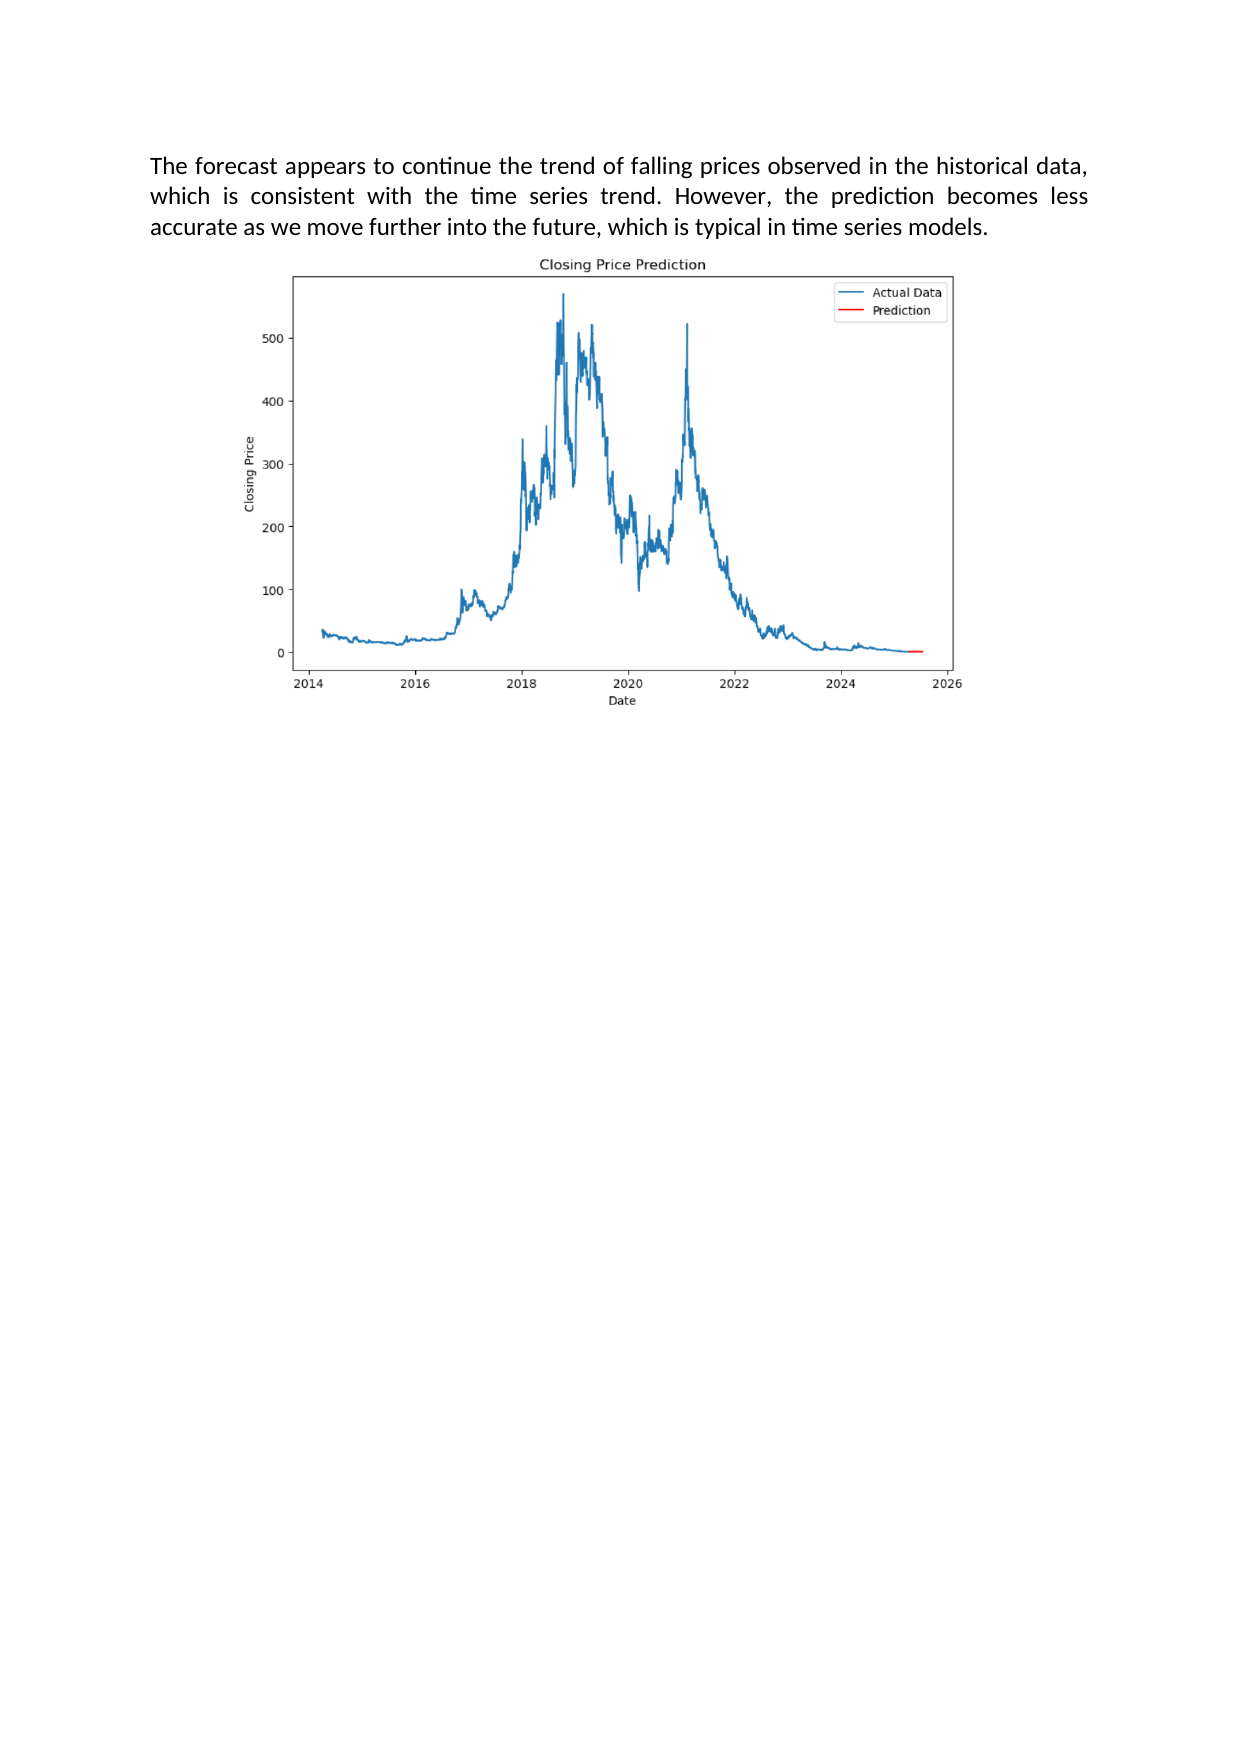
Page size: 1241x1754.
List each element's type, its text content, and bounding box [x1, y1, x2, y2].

text The forecast appears to continue the trend of falling prices observed in the historical data, which is consistent with the time series trend. However, the prediction becomes less accurate as we move further into the future, which is typical in time series models. [150, 150, 1090, 242]
